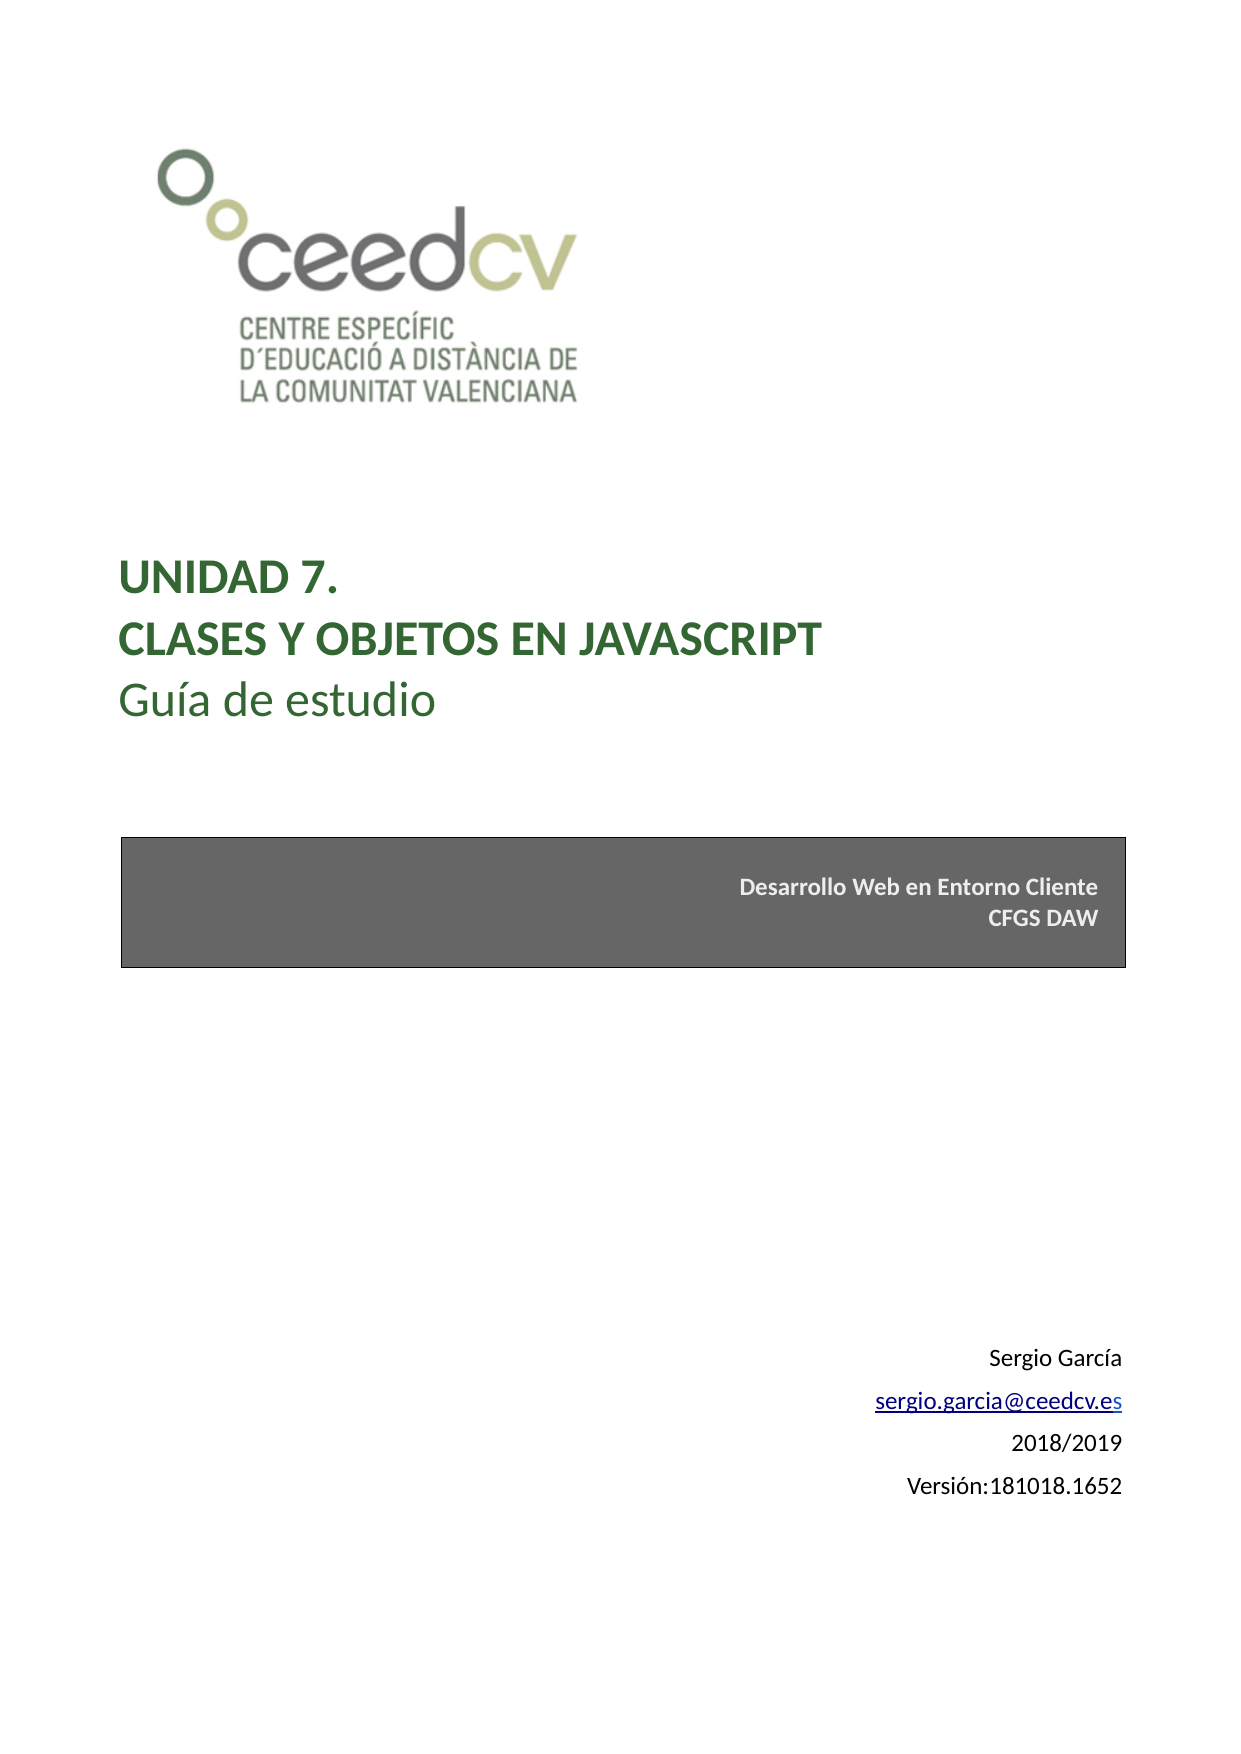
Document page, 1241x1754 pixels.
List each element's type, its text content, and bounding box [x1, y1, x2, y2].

text Sergio García [231, 1343, 1122, 1373]
text 2018/2019 [118, 1427, 1122, 1458]
text UNIDAD 7. [118, 545, 1122, 606]
text sergio.garcia@ceedcv.es [231, 1385, 1122, 1416]
text CFGS DAW [125, 902, 1098, 932]
text Versión:181018.1652 [118, 1470, 1122, 1500]
picture [118, 121, 681, 431]
text Desarrollo Web en Entorno Cliente [125, 871, 1098, 902]
text Clases y objetos en Javascript [118, 606, 1122, 667]
text Guía de estudio [118, 667, 1122, 728]
